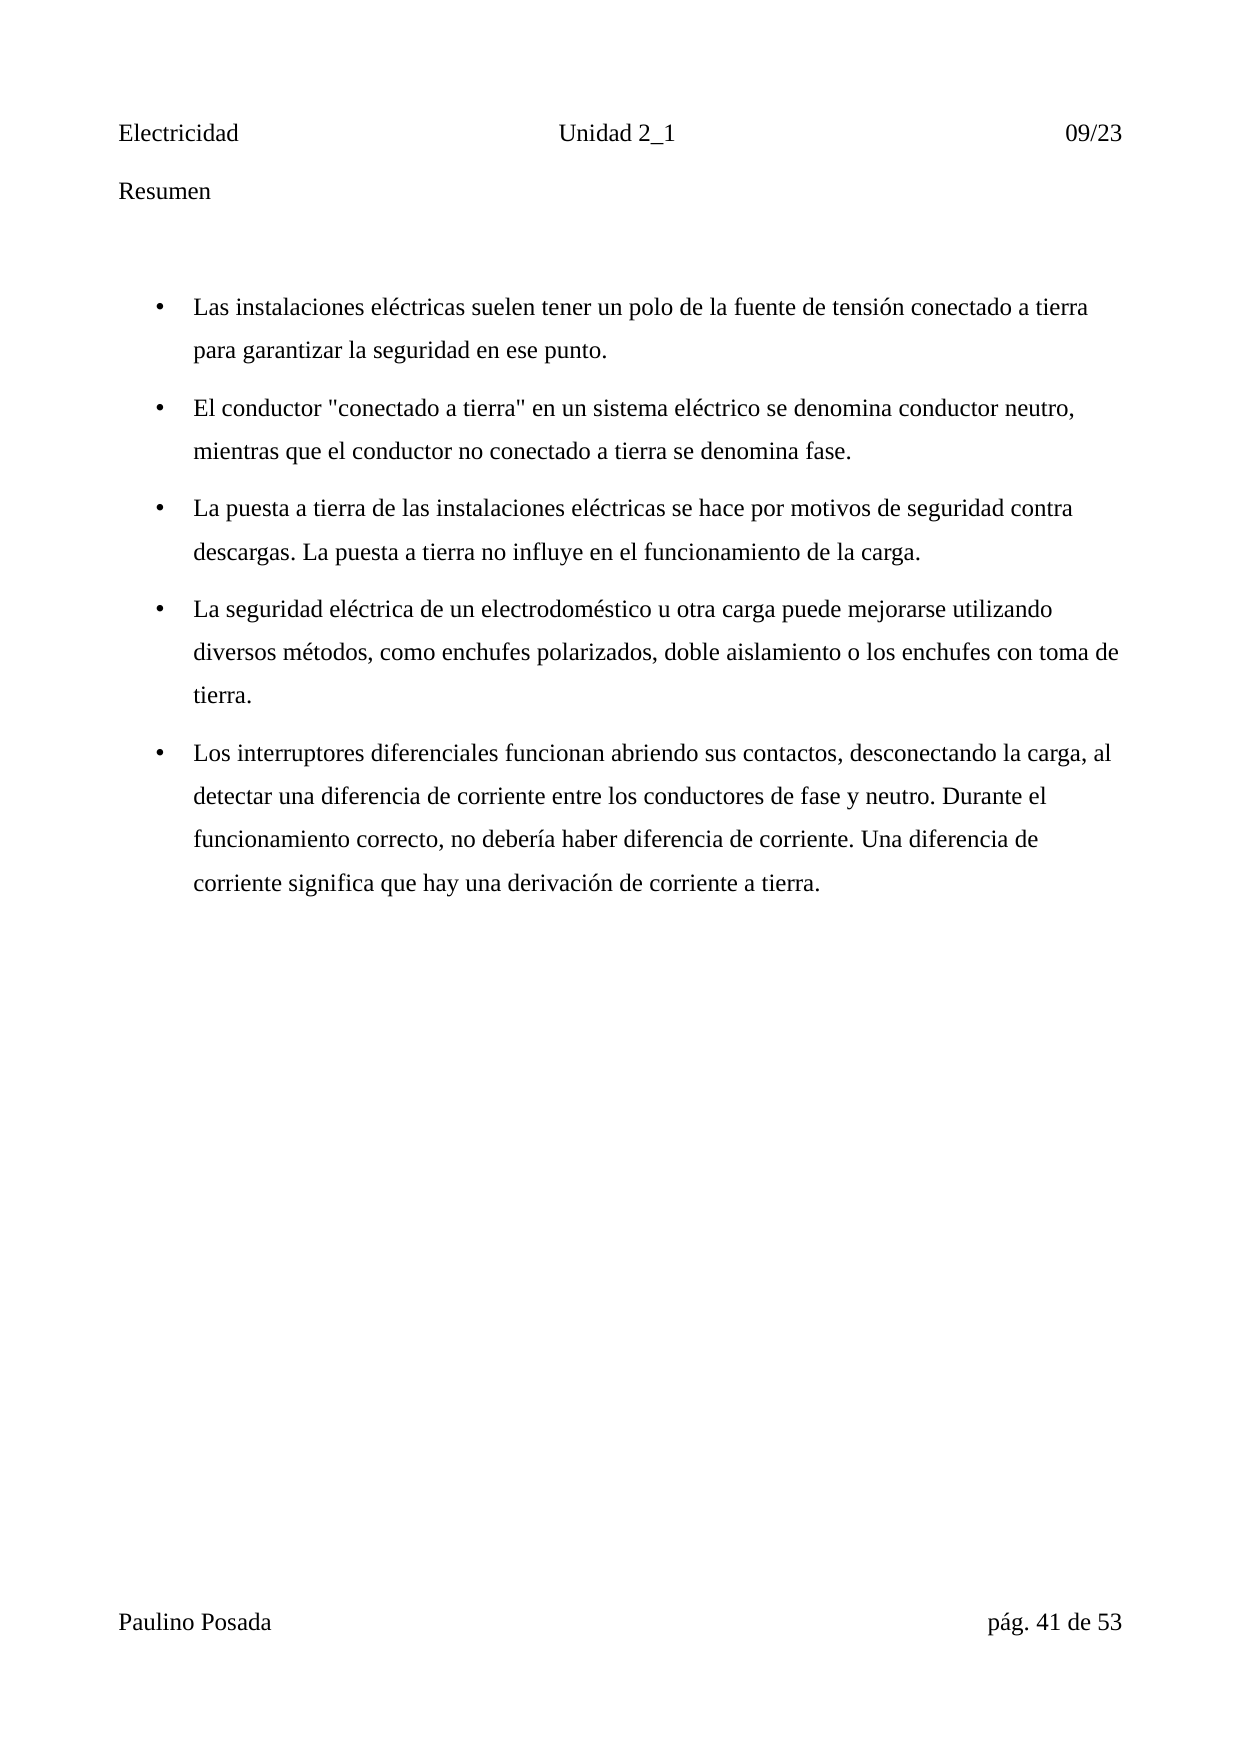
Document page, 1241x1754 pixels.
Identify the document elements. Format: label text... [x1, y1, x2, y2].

list El conductor "conectado a tierra" en un sistema eléctrico se denomina conductor neutro, mientras que el conductor no conectado a tierra se denomina fase. [156, 393, 1122, 464]
text Resumen [118, 176, 1122, 205]
list La puesta a tierra de las instalaciones eléctricas se hace por motivos de seguridad contra descargas. La puesta a tierra no influye en el funcionamiento de la carga. [156, 493, 1122, 565]
list La seguridad eléctrica de un electrodoméstico u otra carga puede mejorarse utilizando diversos métodos, como enchufes polarizados, doble aislamiento o los enchufes con toma de tierra. [156, 594, 1122, 709]
list Las instalaciones eléctricas suelen tener un polo de la fuente de tensión conectado a tierra para garantizar la seguridad en ese punto. [156, 292, 1122, 364]
list Los interruptores diferenciales funcionan abriendo sus contactos, desconectando la carga, al detectar una diferencia de corriente entre los conductores de fase y neutro. Durante el funcionamiento correcto, no debería haber diferencia de corriente. Una diferencia de corriente significa que hay una derivación de corriente a tierra. [156, 738, 1122, 896]
